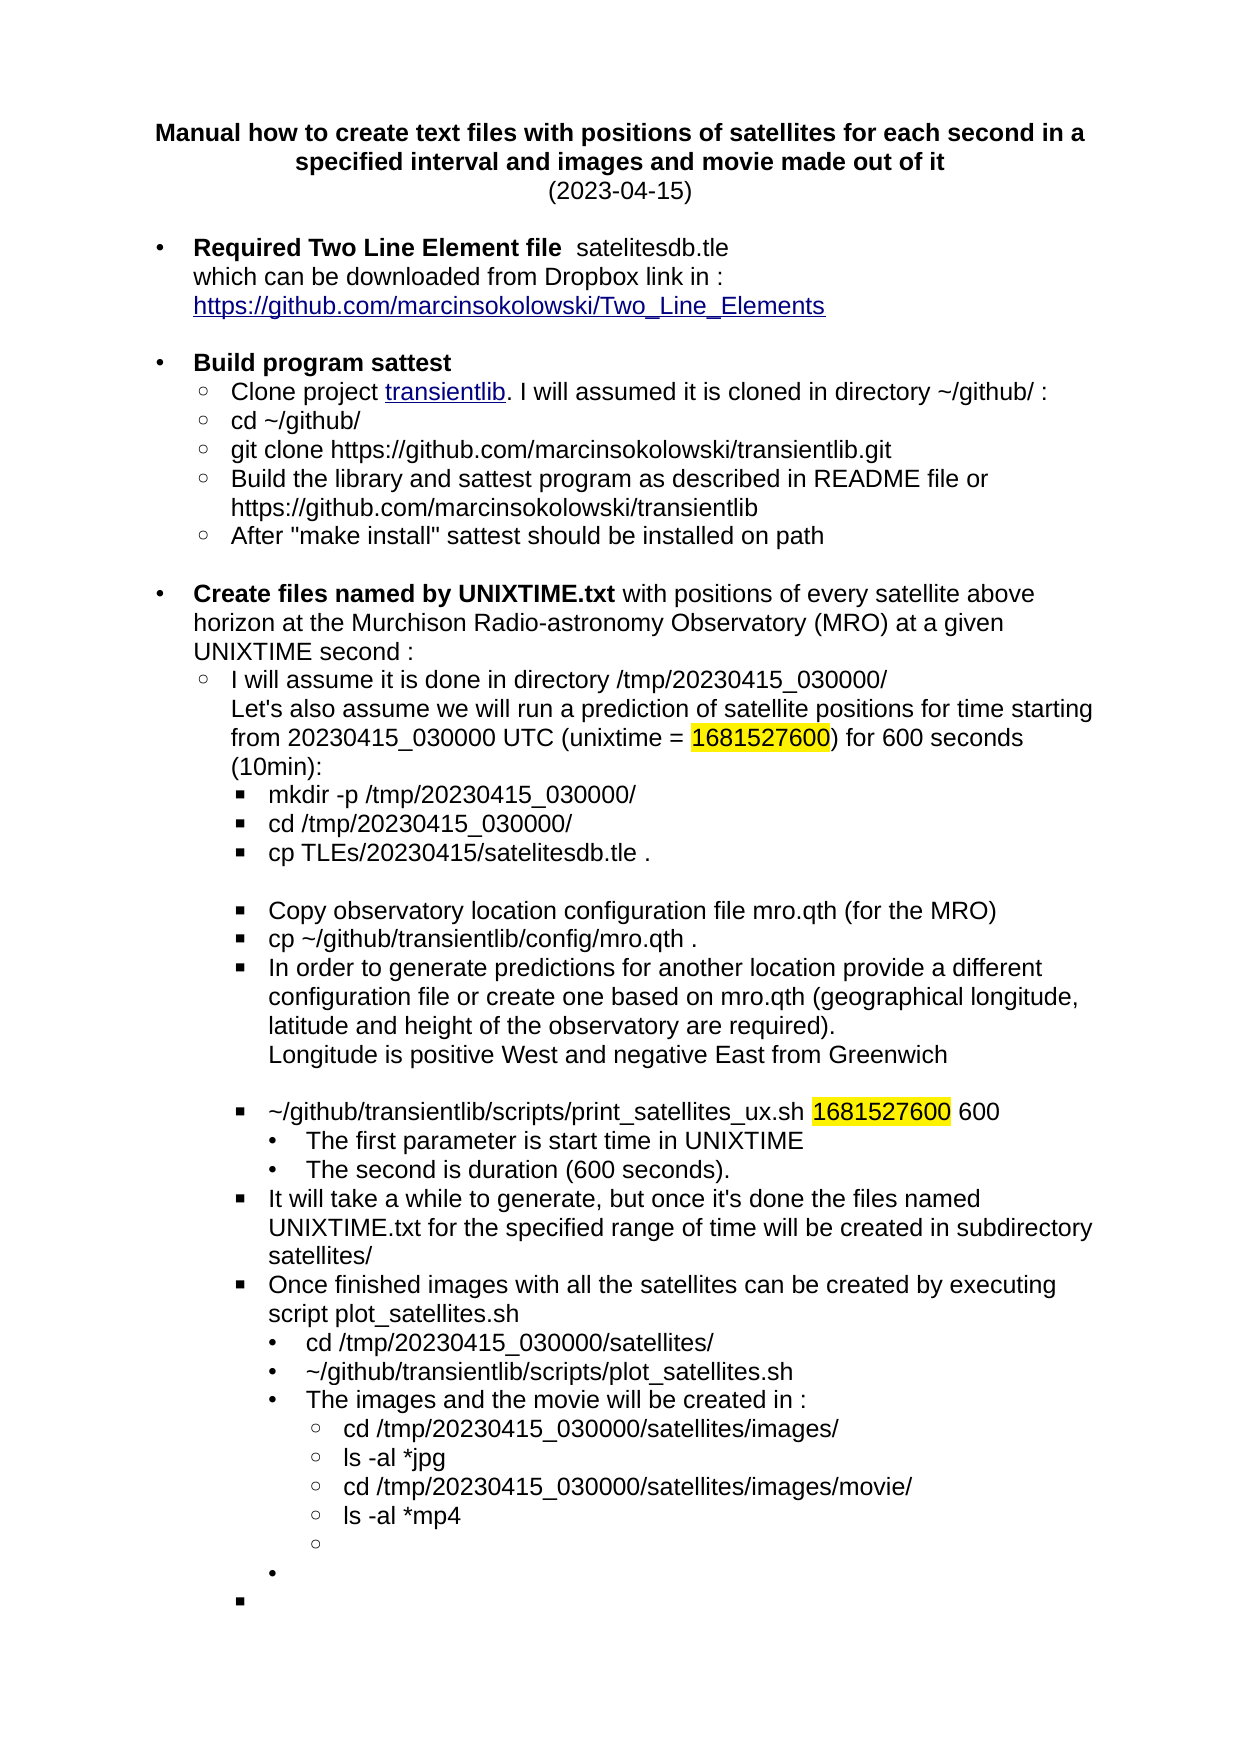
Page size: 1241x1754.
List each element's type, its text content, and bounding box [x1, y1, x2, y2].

list ~/github/transientlib/scripts/plot_satellites.sh [268, 1357, 1122, 1385]
list cd /tmp/20230415_030000/satellites/images/ [306, 1414, 1122, 1443]
list The second is duration (600 seconds). [268, 1155, 1122, 1184]
list I will assume it is done in directory /tmp/20230415_030000/ [193, 665, 1122, 694]
text Manual how to create text files with positions of satellites for each second in a specified interval and images and movie made out of it [118, 118, 1122, 176]
list Once finished images with all the satellites can be created by executing script plot_satellites.sh [231, 1270, 1122, 1328]
list In order to generate predictions for another location provide a different configuration file or create one based on mro.qth (geographical longitude, latitude and height of the observatory are required). Longitude is positive West and negative East from Greenwich [231, 953, 1122, 1097]
list Build the library and sattest program as described in README file or https://github.com/marcinsokolowski/transientlib [193, 464, 1122, 521]
list Copy observatory location configuration file mro.qth (for the MRO) [231, 896, 1122, 924]
list Build program sattest [156, 348, 1122, 377]
list It will take a while to generate, but once it's done the files named UNIXTIME.txt for the specified range of time will be created in subdirectory satellites/ [231, 1184, 1122, 1270]
list After "make install" sattest should be installed on path [193, 521, 1122, 550]
list which can be downloaded from Dropbox link in : https://github.com/marcinsokolowski/Two_Line_Elements [156, 262, 1122, 348]
list cd /tmp/20230415_030000/satellites/images/movie/ [306, 1472, 1122, 1501]
list ls -al *mp4 [306, 1501, 1122, 1530]
list git clone https://github.com/marcinsokolowski/transientlib.git [193, 435, 1122, 464]
list Let's also assume we will run a prediction of satellite positions for time starting from 20230415_030000 UTC (unixtime = 1681527600) for 600 seconds (10min): [193, 694, 1122, 780]
list cd /tmp/20230415_030000/satellites/ [268, 1328, 1122, 1357]
list Required Two Line Element file satelitesdb.tle [156, 233, 1122, 262]
list The images and the movie will be created in : [268, 1385, 1122, 1414]
list ls -al *jpg [306, 1443, 1122, 1472]
list mkdir -p /tmp/20230415_030000/ [231, 780, 1122, 809]
list Clone project transientlib. I will assumed it is cloned in directory ~/github/ : [193, 377, 1122, 406]
text (2023-04-15) [118, 176, 1122, 204]
list cp ~/github/transientlib/config/mro.qth . [231, 924, 1122, 953]
list ~/github/transientlib/scripts/print_satellites_ux.sh 1681527600 600 [231, 1097, 1122, 1126]
list cd /tmp/20230415_030000/ [231, 809, 1122, 838]
list The first parameter is start time in UNIXTIME [268, 1126, 1122, 1155]
list cd ~/github/ [193, 406, 1122, 435]
list cp TLEs/20230415/satelitesdb.tle . [231, 838, 1122, 896]
list Create files named by UNIXTIME.txt with positions of every satellite above horizon at the Murchison Radio-astronomy Observatory (MRO) at a given UNIXTIME second : [156, 579, 1122, 665]
